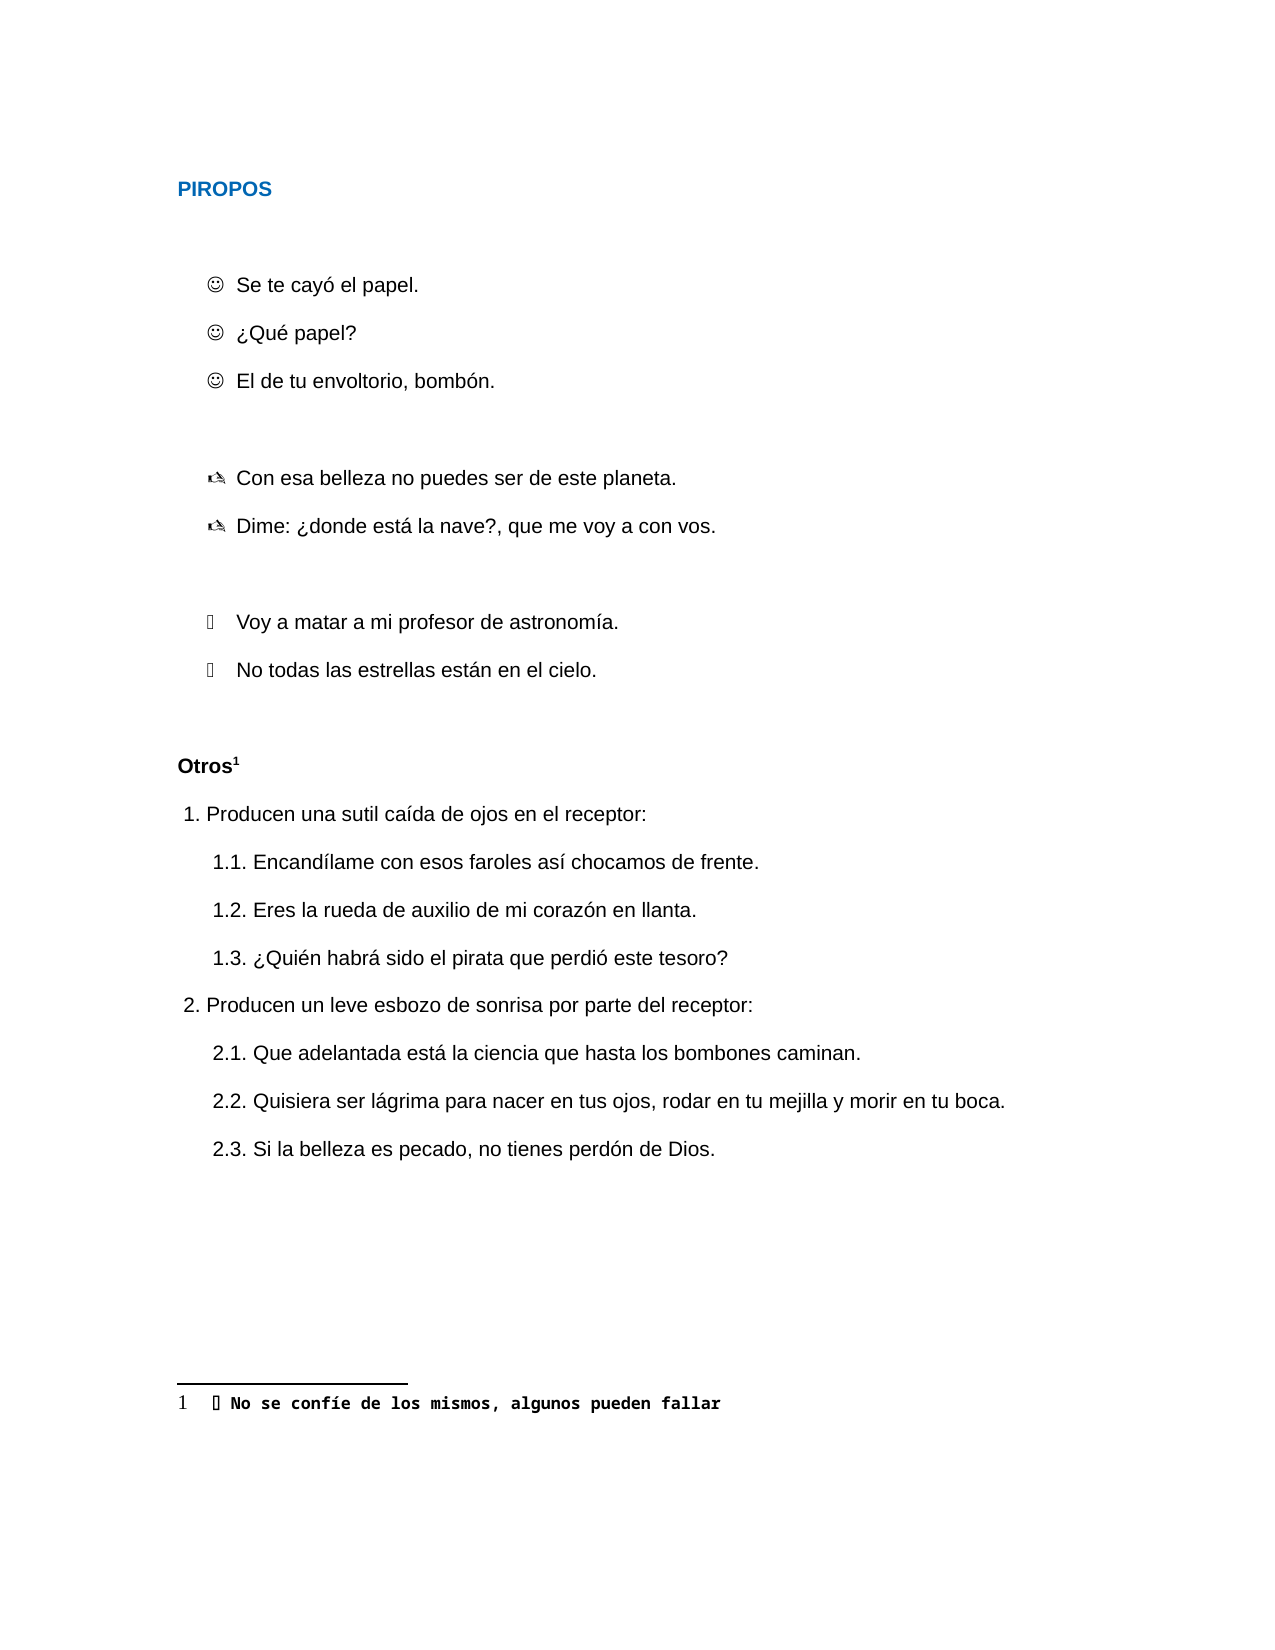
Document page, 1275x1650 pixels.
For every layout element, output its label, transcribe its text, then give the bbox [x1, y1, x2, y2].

list Dime: ¿donde está la nave?, que me voy a con vos. [207, 513, 1098, 537]
text PIROPOS [177, 177, 1098, 201]
list Quisiera ser lágrima para nacer en tus ojos, rodar en tu mejilla y morir en tu boca. [207, 1089, 1098, 1113]
list Si la belleza es pecado, no tienes perdón de Dios. [207, 1137, 1098, 1161]
list Producen un leve esbozo de sonrisa por parte del receptor: [177, 993, 1098, 1017]
list Voy a matar a mi profesor de astronomía. [207, 609, 1098, 633]
text Otros [177, 754, 1098, 778]
list ¿Quién habrá sido el pirata que perdió este tesoro? [207, 945, 1098, 969]
list Eres la rueda de auxilio de mi corazón en llanta. [207, 897, 1098, 921]
list Se te cayó el papel. [207, 273, 1098, 297]
list Producen una sutil caída de ojos en el receptor: [177, 802, 1098, 826]
text $ No se confíe de los mismos, algunos pueden fallar [177, 1390, 1098, 1414]
list Que adelantada está la ciencia que hasta los bombones caminan. [207, 1041, 1098, 1065]
list El de tu envoltorio, bombón. [207, 369, 1098, 393]
list ¿Qué papel? [207, 321, 1098, 345]
list Encandílame con esos faroles así chocamos de frente. [207, 849, 1098, 873]
list No todas las estrellas están en el cielo. [207, 658, 1098, 682]
list Con esa belleza no puedes ser de este planeta. [207, 465, 1098, 489]
